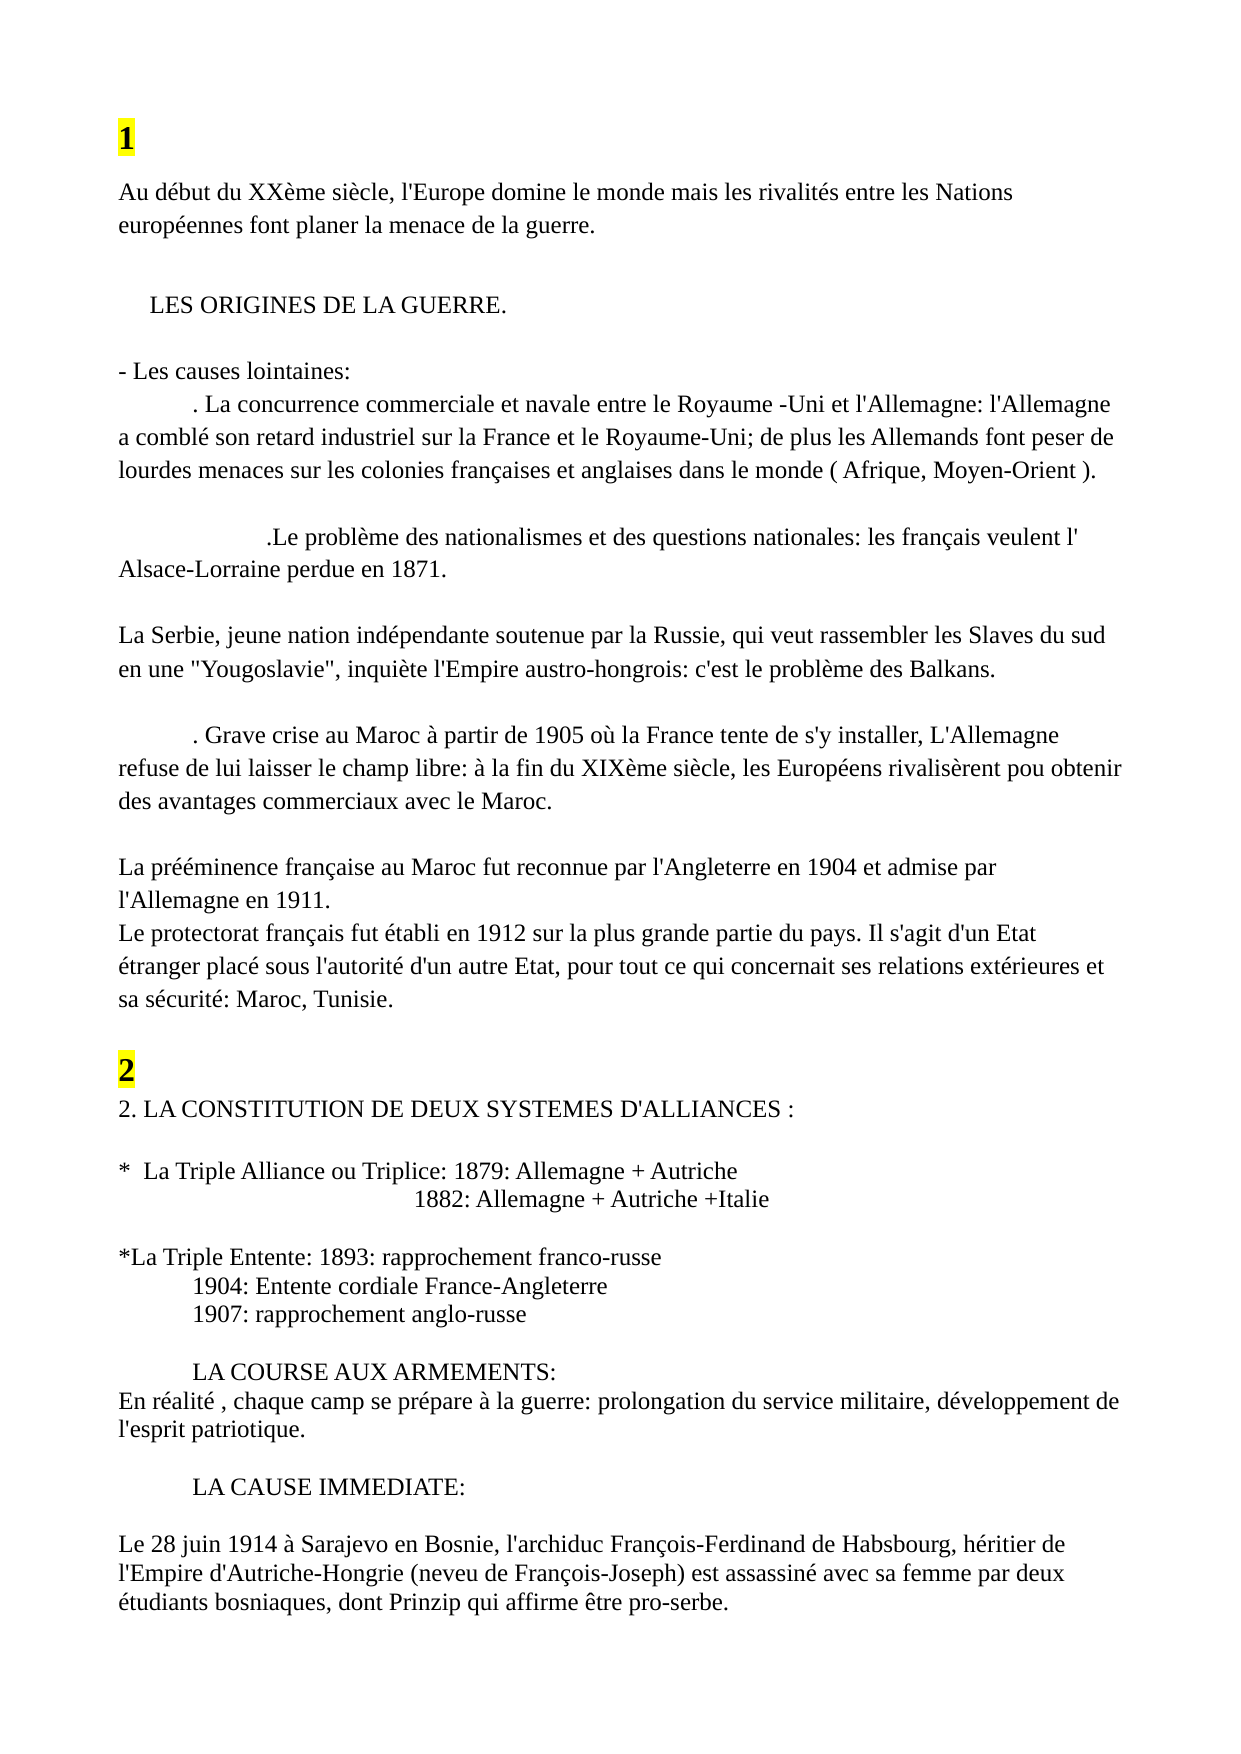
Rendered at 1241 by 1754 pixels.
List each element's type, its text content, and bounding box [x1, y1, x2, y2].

text 1904: Entente cordiale France-Angleterre [118, 1271, 1122, 1299]
text ​ [118, 1213, 1122, 1242]
text ​ [118, 257, 1122, 286]
text La Serbie, jeune nation indépendante soutenue par la Russie, qui veut rassembler les Slaves du sud en une "Yougoslavie", inquiète l'Empire austro-hongrois: c'est le problème des Balkans. [118, 621, 1122, 682]
text .Le problème des nationalismes et des questions nationales: les français veulent l' Alsace-Lorraine perdue en 1871. [118, 522, 1122, 583]
text ​ [118, 1501, 1122, 1529]
text Le 28 juin 1914 à Sarajevo en Bosnie, l'archiduc François-Ferdinand de Habsbourg, héritier de l'Empire d'Autriche-Hongrie (neveu de François-Joseph) est assassiné avec sa femme par deux étudiants bosniaques, dont Prinzip qui affirme être pro-serbe. [118, 1529, 1122, 1616]
text - Les causes lointaines: [118, 356, 1122, 385]
text * La Triple Alliance ou Triplice: 1879: Allemagne + Autriche [118, 1156, 1122, 1184]
text 1882: Allemagne + Autriche +Italie [118, 1184, 1122, 1213]
text LA CAUSE IMMEDIATE: [118, 1472, 1122, 1501]
text ​ LES ORIGINES DE LA GUERRE. [118, 290, 1122, 319]
text Le protectorat français fut établi en 1912 sur la plus grande partie du pays. Il s'agit d'un Etat étranger placé sous l'autorité d'un autre Etat, pour tout ce qui concernait ses relations extérieures et sa sécurité: Maroc, Tunisie. [118, 918, 1122, 1013]
text LA COURSE AUX ARMEMENTS: [118, 1357, 1122, 1386]
text ​ [118, 323, 1122, 352]
text ​ [118, 488, 1122, 517]
text La prééminence française au Maroc fut reconnue par l'Angleterre en 1904 et admise par l'Allemagne en 1911. [118, 852, 1122, 913]
text ​En réalité , chaque camp se prépare à la guerre: prolongation du service militaire, développement de l'esprit patriotique. [118, 1386, 1122, 1443]
text 2. LA CONSTITUTION DE DEUX SYSTEMES D'ALLIANCES : [118, 1094, 1122, 1123]
text ​ [118, 687, 1122, 715]
text 1907: rapprochement anglo-russe [118, 1299, 1122, 1328]
text . La concurrence commerciale et navale entre le Royaume -Uni et l'Allemagne: l'Allemagne a comblé son retard industriel sur la France et le Royaume-Uni; de plus les Allemands font peser de lourdes menaces sur les colonies françaises et anglaises dans le monde ( Afrique, Moyen-Orient ). [118, 389, 1122, 484]
text Au début du XXème siècle, l'Europe domine le monde mais les rivalités entre les Nations européennes font planer la menace de la guerre. [118, 177, 1122, 238]
text ​ [118, 1127, 1122, 1156]
text . Grave crise au Maroc à partir de 1905 où la France tente de s'y installer, L'Allemagne refuse de lui laisser le champ libre: à la fin du XIXème siècle, les Européens rivalisèrent pou obtenir des avantages commerciaux avec le Maroc. [118, 720, 1122, 814]
text ​*La Triple Entente: 1893: rapprochement franco-russe [118, 1242, 1122, 1271]
text ​ [118, 1328, 1122, 1357]
text 2 [118, 1050, 1122, 1088]
text 1 [118, 118, 1122, 156]
